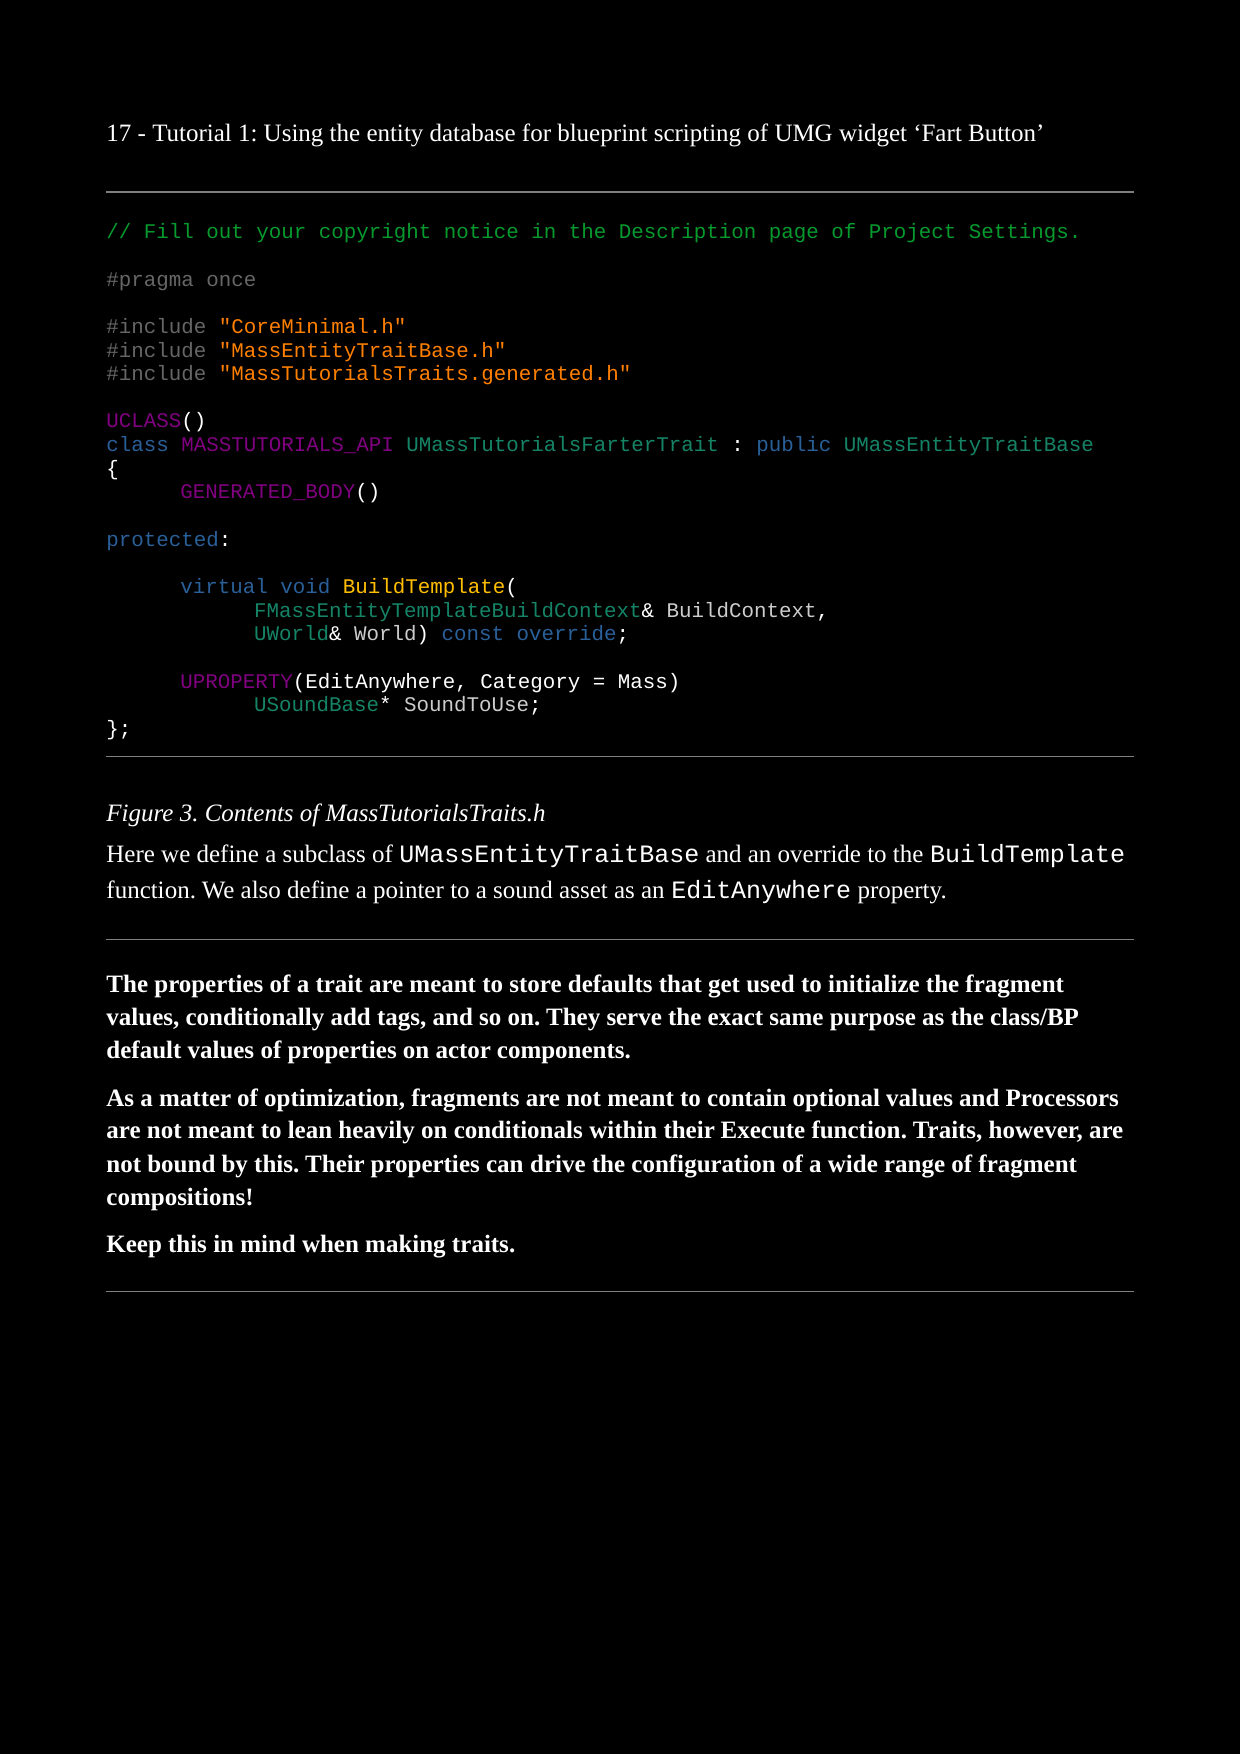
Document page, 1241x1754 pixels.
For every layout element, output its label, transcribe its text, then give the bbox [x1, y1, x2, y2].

text UWorld& World) const override; [106, 623, 1134, 647]
text #pragma once [106, 269, 1134, 292]
text #include "MassEntityTraitBase.h" [106, 339, 1134, 363]
text UCLASS() [106, 411, 1134, 434]
text FMassEntityTemplateBuildContext& BuildContext, [106, 600, 1134, 623]
text Figure 3. Contents of MassTutorialsTraits.h [106, 798, 1134, 827]
text #include "CoreMinimal.h" [106, 316, 1134, 339]
text class MASSTUTORIALS_API UMassTutorialsFarterTrait : public UMassEntityTraitBase [106, 434, 1134, 458]
text Keep this in mind when making traits. [106, 1229, 1134, 1258]
text GENERATED_BODY() [106, 481, 1134, 505]
text As a matter of optimization, fragments are not meant to contain optional values and Processors are not meant to lean heavily on conditionals within their Execute function. Traits, however, are not bound by this. Their properties can drive the configuration of a wide range of fragment compositions! [106, 1083, 1134, 1210]
text USoundBase* SoundToUse; [106, 694, 1134, 718]
text // Fill out your copyright notice in the Description page of Project Settings. [106, 221, 1134, 245]
text }; [106, 718, 1134, 742]
text UPROPERTY(EditAnywhere, Category = Mass) [106, 671, 1134, 694]
text Here we define a subclass of UMassEntityTraitBase and an override to the BuildTemplate function. We also define a pointer to a sound asset as an EditAnywhere property. [106, 839, 1134, 906]
text protected: [106, 529, 1134, 552]
text virtual void BuildTemplate( [106, 576, 1134, 600]
text The properties of a trait are meant to store defaults that get used to initialize the fragment values, conditionally add tags, and so on. They serve the exact same purpose as the class/BP default values of properties on actor components. [106, 969, 1134, 1064]
text { [106, 458, 1134, 481]
text #include "MassTutorialsTraits.generated.h" [106, 363, 1134, 387]
